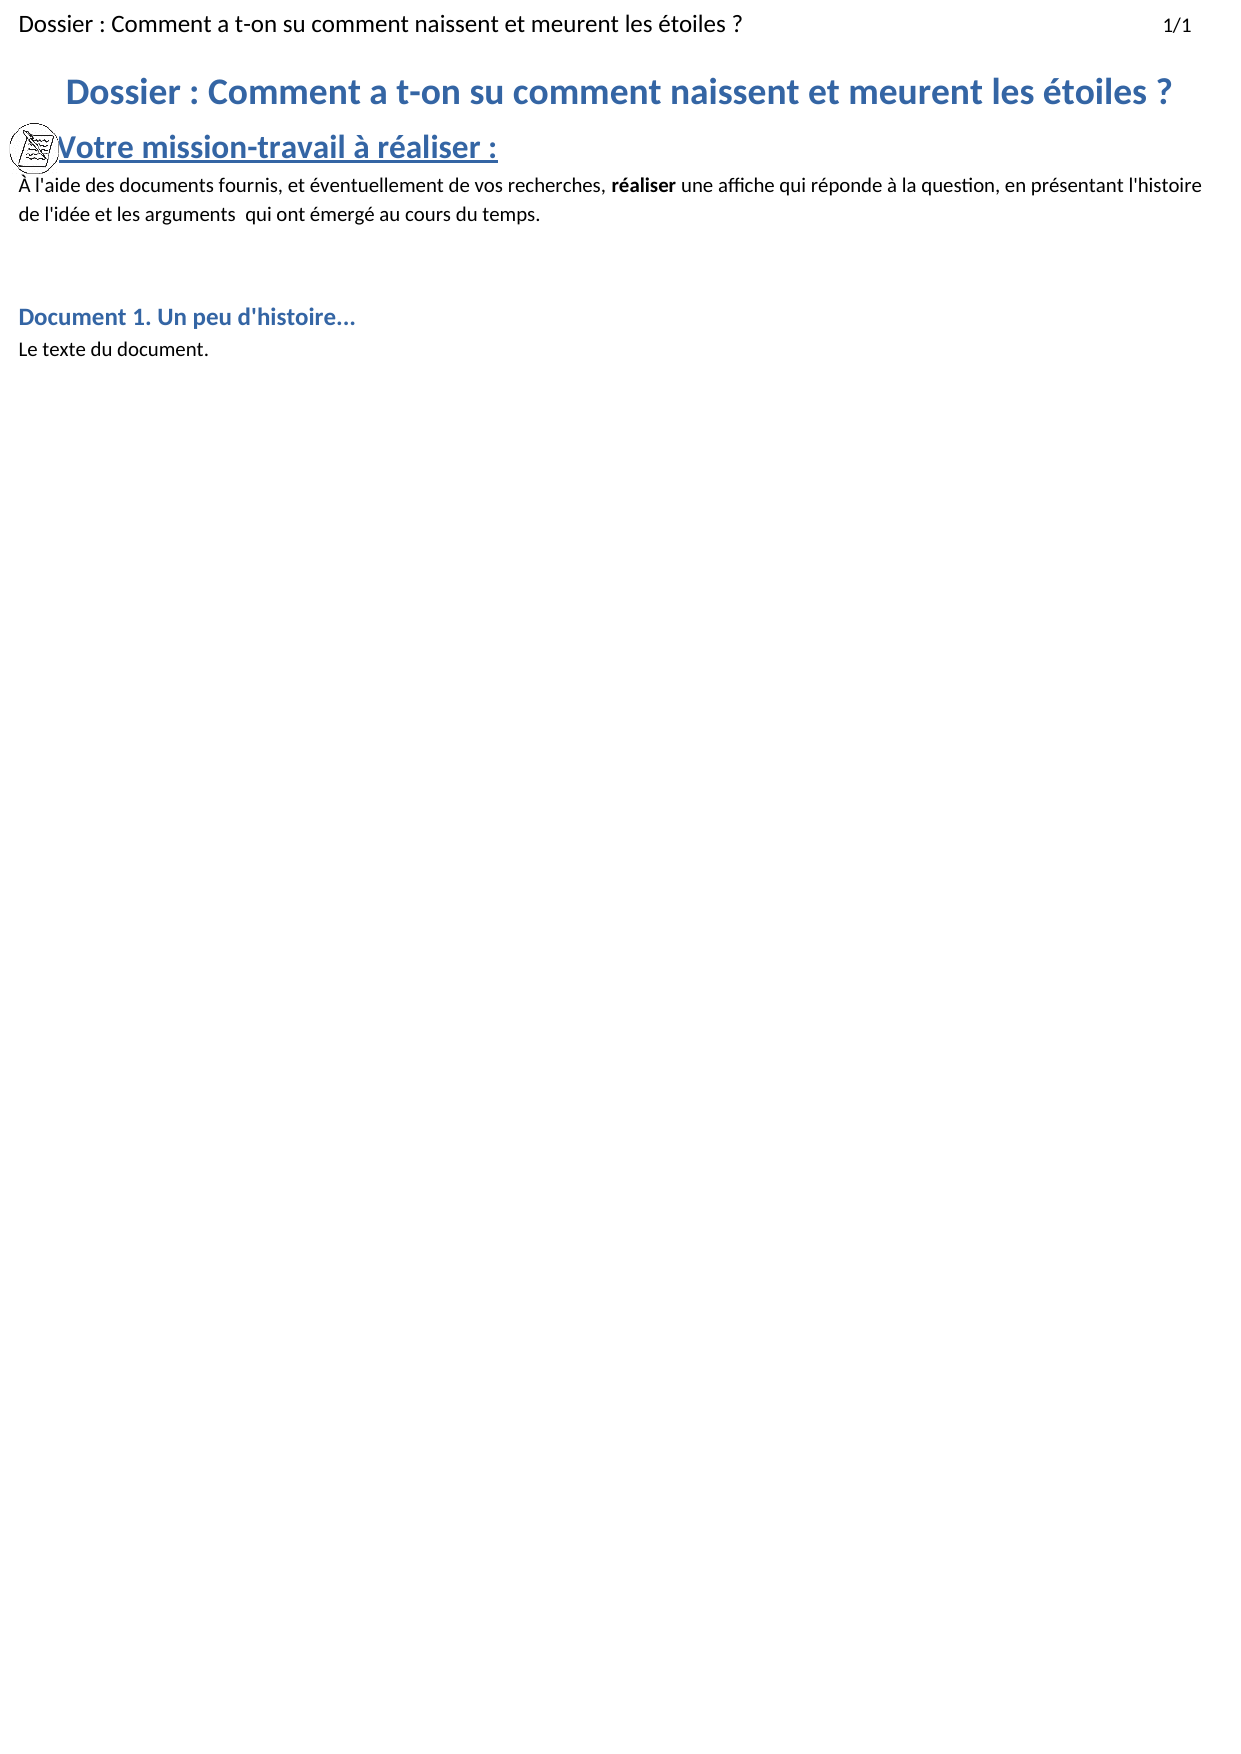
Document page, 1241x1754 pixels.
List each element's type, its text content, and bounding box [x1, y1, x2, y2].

text Le texte du document. [18, 336, 1221, 361]
picture [9, 123, 59, 174]
title Dossier : Comment a t-on su comment naissent et meurent les étoiles ? [18, 68, 1221, 114]
text Votre mission-travail à réaliser : [59, 126, 1221, 166]
text Document 1. Un peu d'histoire... [18, 301, 1221, 331]
text À l'aide des documents fournis, et éventuellement de vos recherches, réaliser une affiche qui réponde à la question, en présentant l'histoire de l'idée et les arguments qui ont émergé au cours du temps. [18, 172, 1221, 227]
